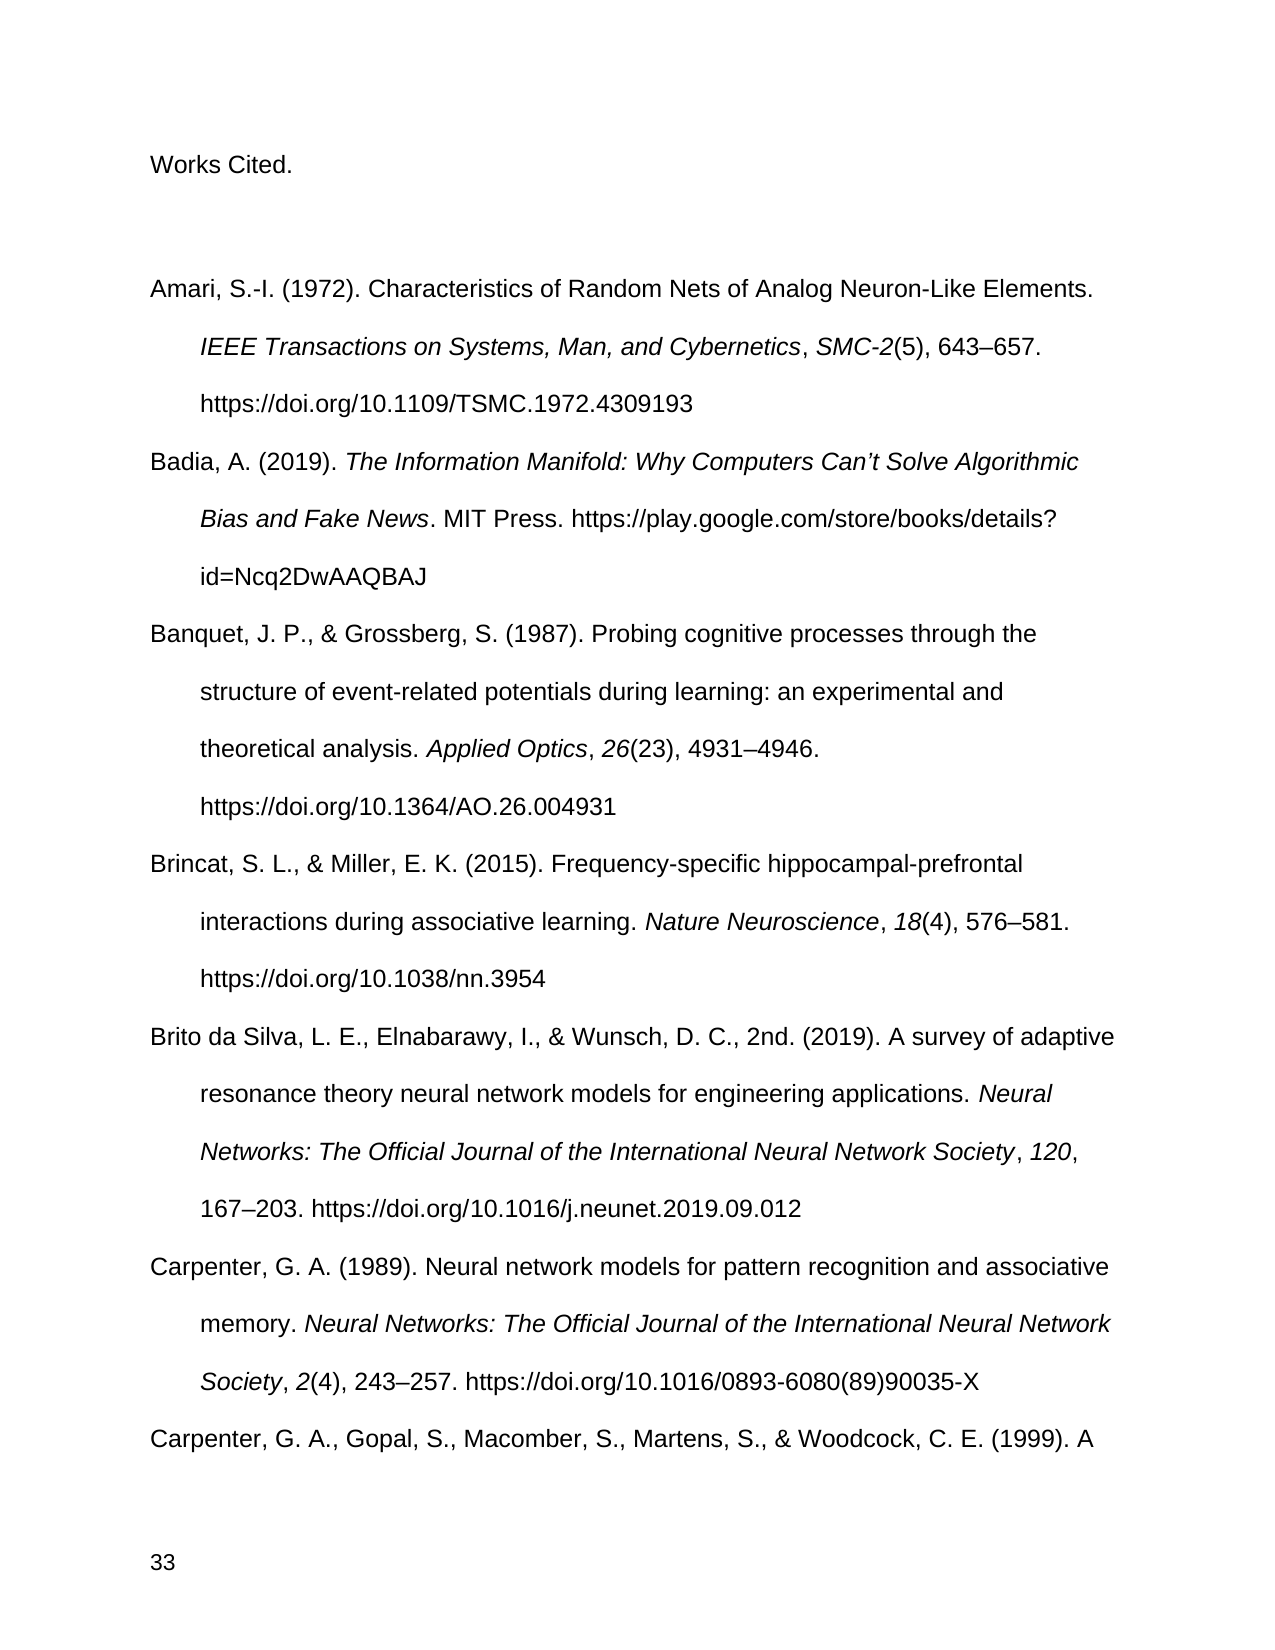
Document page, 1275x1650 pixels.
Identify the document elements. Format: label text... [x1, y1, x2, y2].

text Works Cited. [150, 150, 1125, 179]
text Badia, A. (2019). The Information Manifold: Why Computers Can’t Solve Algorithmic Bias and Fake News. MIT Press. https://play.google.com/store/books/details?id=Ncq2DwAAQBAJ [150, 447, 1125, 590]
text Brincat, S. L., & Miller, E. K. (2015). Frequency-specific hippocampal-prefrontal interactions during associative learning. Nature Neuroscience, 18(4), 576–581. https://doi.org/10.1038/nn.3954 [150, 849, 1125, 993]
text Brito da Silva, L. E., Elnabarawy, I., & Wunsch, D. C., 2nd. (2019). A survey of adaptive resonance theory neural network models for engineering applications. Neural Networks: The Official Journal of the International Neural Network Society, 120, 167–203. https://doi.org/10.1016/j.neunet.2019.09.012 [150, 1022, 1125, 1223]
text Carpenter, G. A. (1989). Neural network models for pattern recognition and associative memory. Neural Networks: The Official Journal of the International Neural Network Society, 2(4), 243–257. https://doi.org/10.1016/0893-6080(89)90035-X [150, 1252, 1125, 1395]
text Carpenter, G. A., Gopal, S., Macomber, S., Martens, S., & Woodcock, C. E. (1999). A [150, 1424, 1125, 1453]
text Amari, S.-I. (1972). Characteristics of Random Nets of Analog Neuron-Like Elements. IEEE Transactions on Systems, Man, and Cybernetics, SMC-2(5), 643–657. https://doi.org/10.1109/TSMC.1972.4309193 [150, 274, 1125, 418]
text Banquet, J. P., & Grossberg, S. (1987). Probing cognitive processes through the structure of event-related potentials during learning: an experimental and theoretical analysis. Applied Optics, 26(23), 4931–4946. https://doi.org/10.1364/AO.26.004931 [150, 619, 1125, 820]
